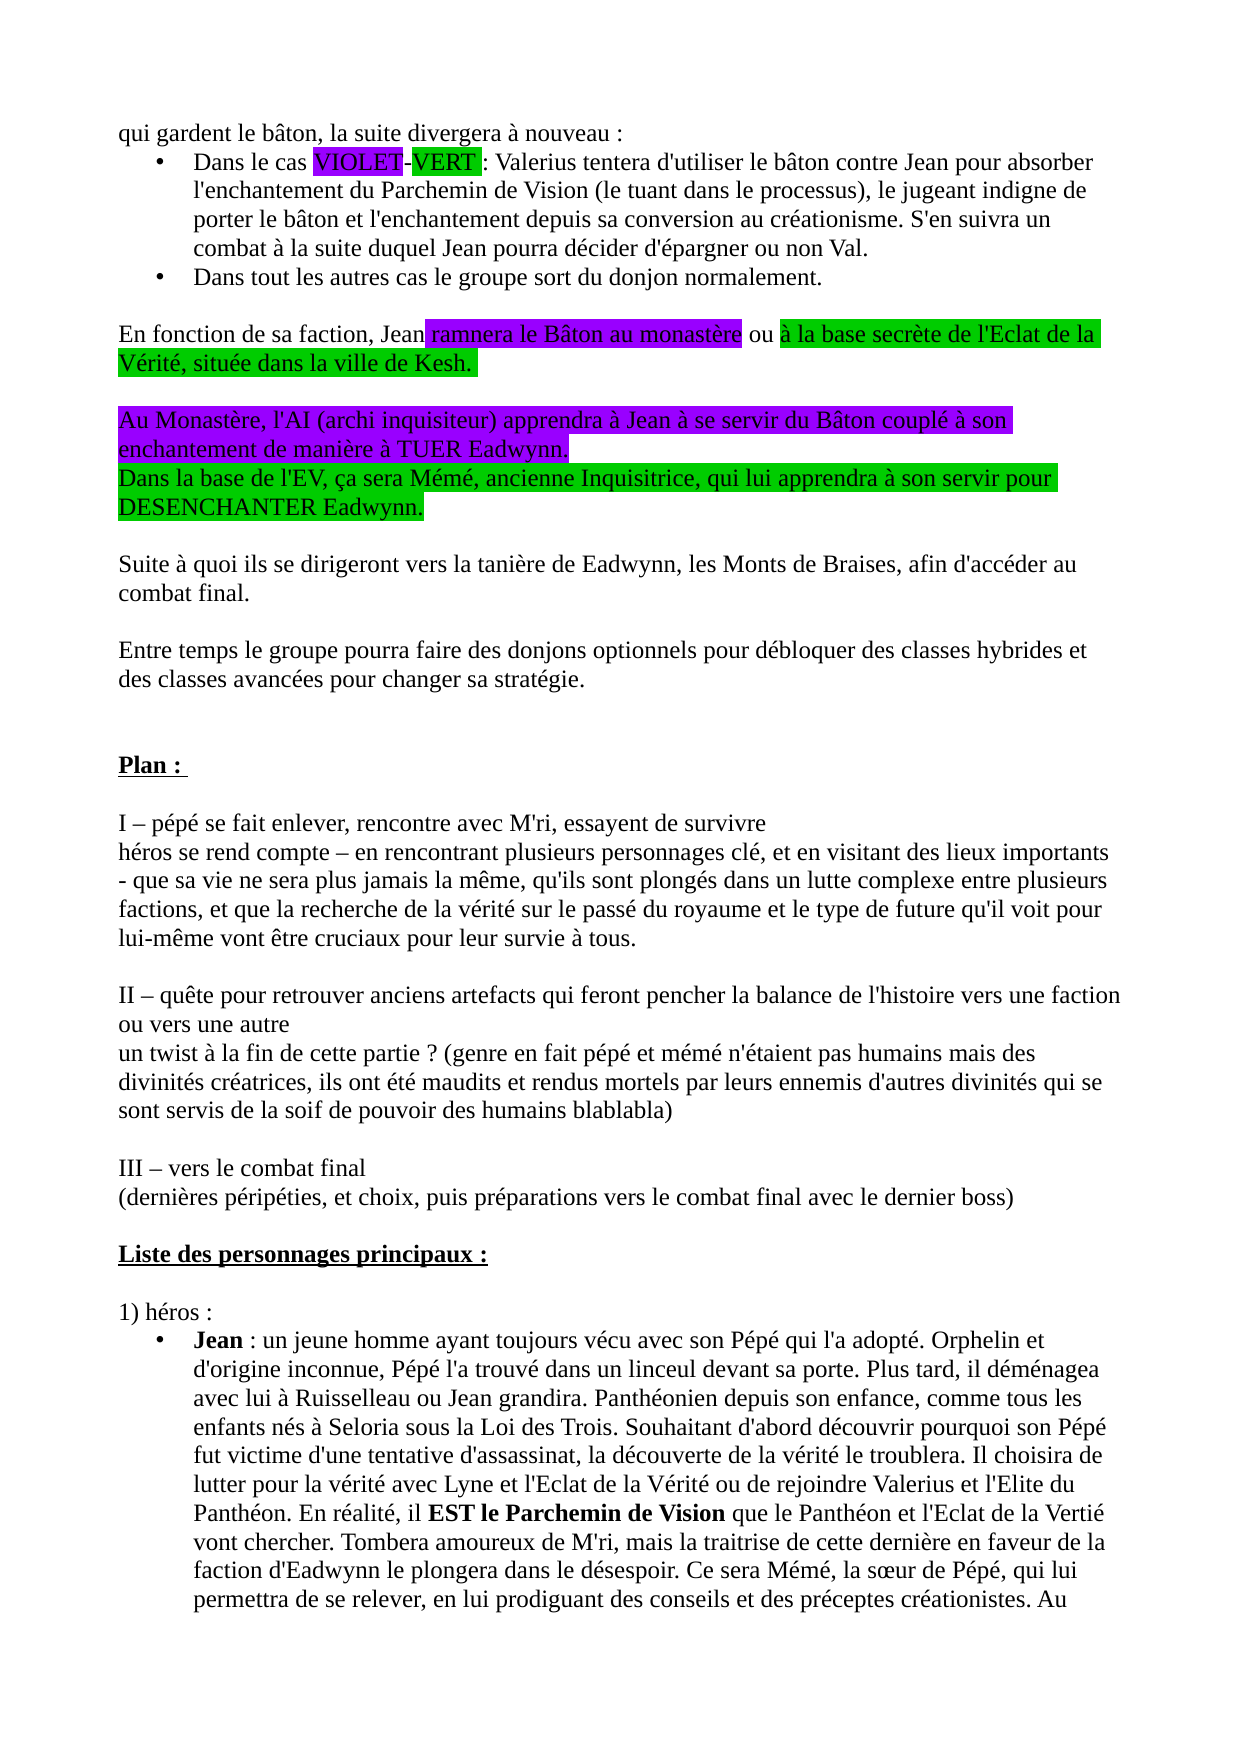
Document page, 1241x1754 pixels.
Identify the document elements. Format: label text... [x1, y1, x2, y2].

text Entre temps le groupe pourra faire des donjons optionnels pour débloquer des classes hybrides et des classes avancées pour changer sa stratégie. [118, 636, 1122, 693]
text En fonction de sa faction, Jean ramnera le Bâton au monastère ou à la base secrète de l'Eclat de la Vérité, située dans la ville de Kesh. [118, 319, 1122, 377]
list Dans tout les autres cas le groupe sort du donjon normalement. [156, 262, 1122, 291]
text héros se rend compte – en rencontrant plusieurs personnages clé, et en visitant des lieux importants - que sa vie ne sera plus jamais la même, qu'ils sont plongés dans un lutte complexe entre plusieurs factions, et que la recherche de la vérité sur le passé du royaume et le type de future qu'il voit pour lui-même vont être cruciaux pour leur survie à tous. [118, 837, 1122, 952]
text un twist à la fin de cette partie ? (genre en fait pépé et mémé n'étaient pas humains mais des divinités créatrices, ils ont été maudits et rendus mortels par leurs ennemis d'autres divinités qui se sont servis de la soif de pouvoir des humains blablabla) [118, 1038, 1122, 1124]
text Liste des personnages principaux : [118, 1239, 1122, 1268]
text 1) héros : [118, 1297, 1122, 1326]
text (dernières péripéties, et choix, puis préparations vers le combat final avec le dernier boss) [118, 1182, 1122, 1211]
text Suite à quoi ils se dirigeront vers la tanière de Eadwynn, les Monts de Braises, afin d'accéder au combat final. [118, 549, 1122, 607]
text qui gardent le bâton, la suite divergera à nouveau : [118, 118, 1122, 147]
list Jean : un jeune homme ayant toujours vécu avec son Pépé qui l'a adopté. Orphelin et d'origine inconnue, Pépé l'a trouvé dans un linceul devant sa porte. Plus tard, il déménagea avec lui à Ruisselleau ou Jean grandira. Panthéonien depuis son enfance, comme tous les enfants nés à Seloria sous la Loi des Trois. Souhaitant d'abord découvrir pourquoi son Pépé fut victime d'une tentative d'assassinat, la découverte de la vérité le troublera. Il choisira de lutter pour la vérité avec Lyne et l'Eclat de la Vérité ou de rejoindre Valerius et l'Elite du Panthéon. En réalité, il EST le Parchemin de Vision que le Panthéon et l'Eclat de la Vertié vont chercher. Tombera amoureux de M'ri, mais la traitrise de cette dernière en faveur de la faction d'Eadwynn le plongera dans le désespoir. Ce sera Mémé, la sœur de Pépé, qui lui permettra de se relever, en lui prodiguant des conseils et des préceptes créationistes. Au [156, 1326, 1122, 1613]
text II – quête pour retrouver anciens artefacts qui feront pencher la balance de l'histoire vers une faction ou vers une autre [118, 981, 1122, 1038]
text Au Monastère, l'AI (archi inquisiteur) apprendra à Jean à se servir du Bâton couplé à son enchantement de manière à TUER Eadwynn. [118, 406, 1122, 463]
text Plan : [118, 751, 1122, 779]
text III – vers le combat final [118, 1153, 1122, 1182]
text I – pépé se fait enlever, rencontre avec M'ri, essayent de survivre [118, 808, 1122, 837]
text Dans la base de l'EV, ça sera Mémé, ancienne Inquisitrice, qui lui apprendra à son servir pour DESENCHANTER Eadwynn. [118, 463, 1122, 521]
list Dans le cas VIOLET-VERT : Valerius tentera d'utiliser le bâton contre Jean pour absorber l'enchantement du Parchemin de Vision (le tuant dans le processus), le jugeant indigne de porter le bâton et l'enchantement depuis sa conversion au créationisme. S'en suivra un combat à la suite duquel Jean pourra décider d'épargner ou non Val. [156, 147, 1122, 262]
